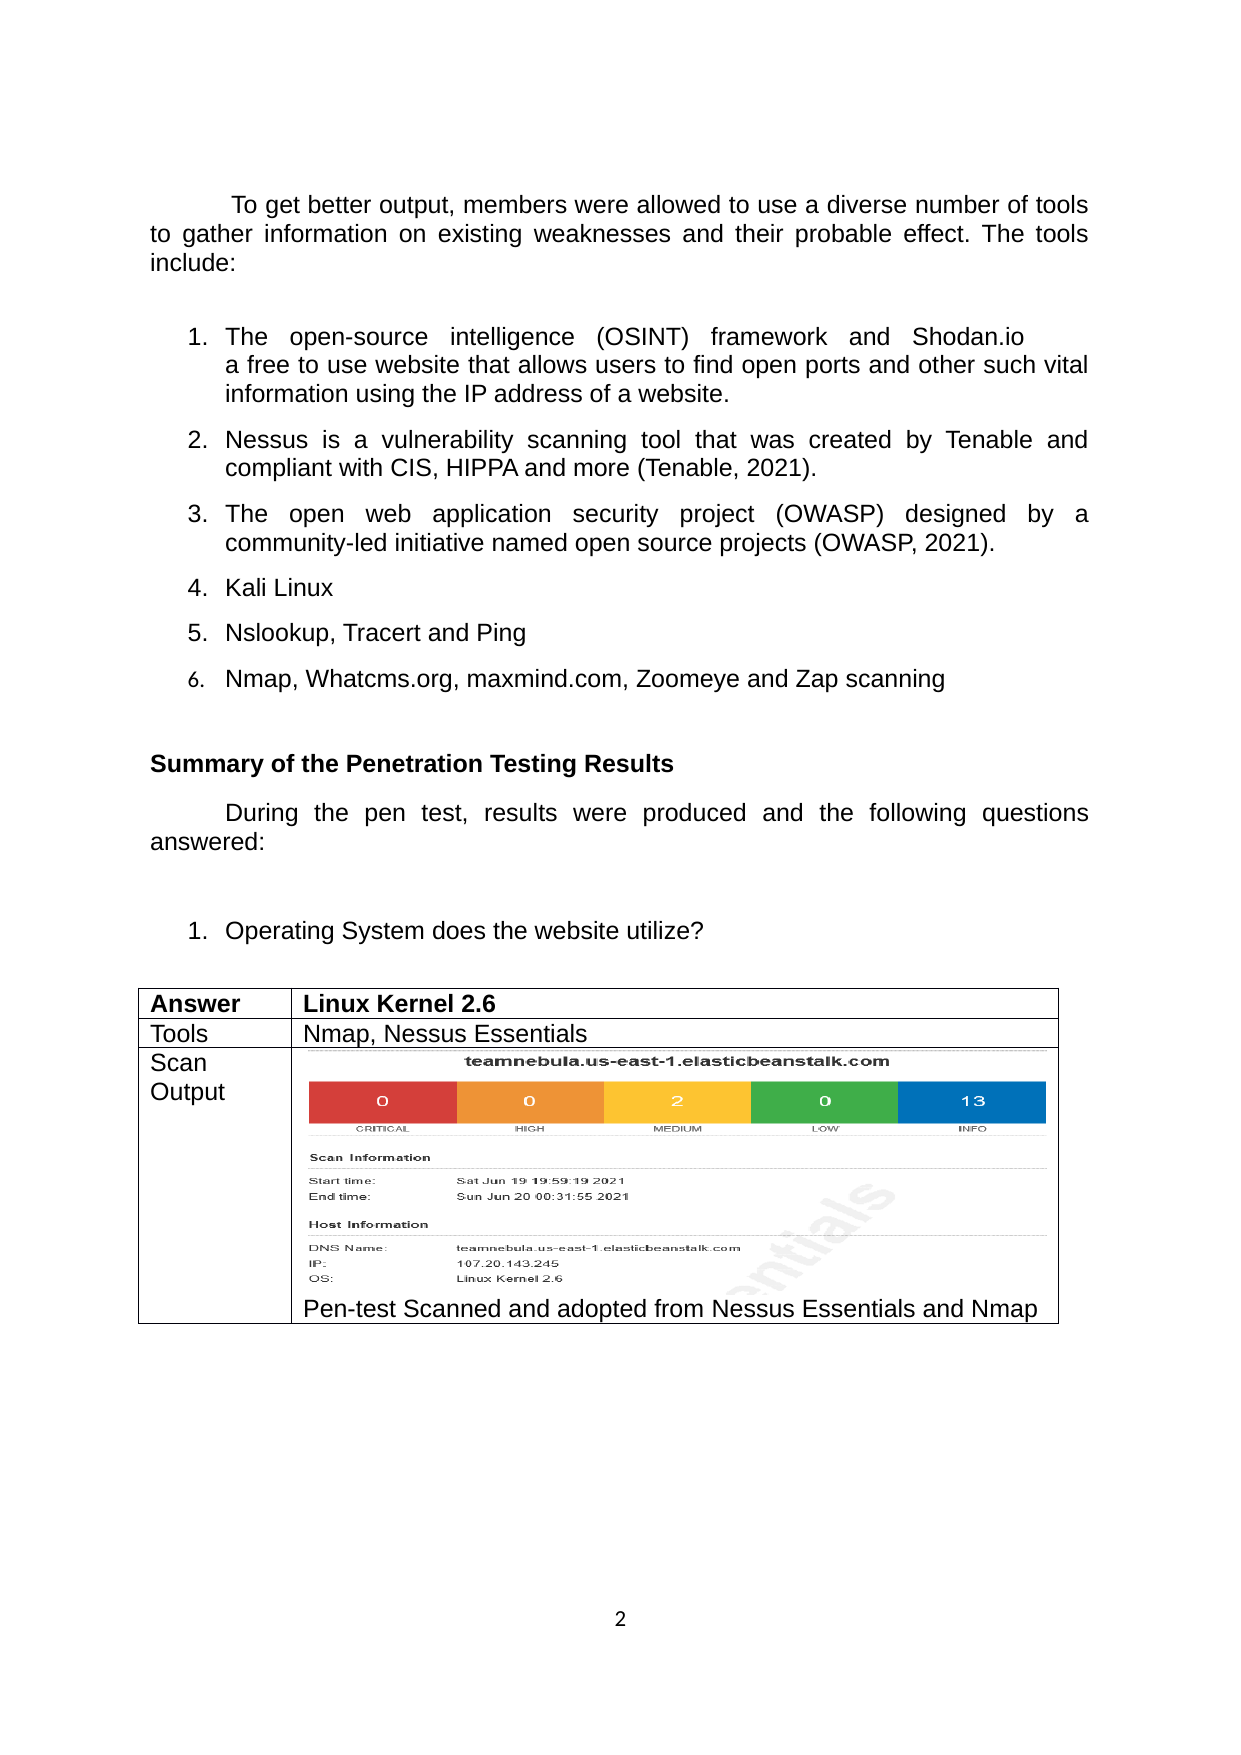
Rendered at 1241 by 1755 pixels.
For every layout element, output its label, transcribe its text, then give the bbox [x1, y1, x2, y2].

list The open web application security project (OWASP) designed by a community-led initiative named open source projects (OWASP, 2021). [187, 499, 1090, 556]
table_header Answer [139, 989, 291, 1017]
table_header Linux Kernel 2.6 [292, 989, 1058, 1017]
table_cell Tools [139, 1019, 291, 1047]
list Nslookup, Tracert and Ping [187, 618, 1090, 647]
table_cell Pen-test Scanned and adopted from Nessus Essentials and Nmap [292, 1048, 1058, 1323]
list The open-source intelligence (OSINT) framework and Shodan.io a free to use website that allows users to find open ports and other such vital information using the IP address of a website. [187, 322, 1090, 408]
text Summary of the Penetration Testing Results [150, 749, 1090, 777]
table_cell Scan Output [139, 1048, 291, 1323]
list Operating System does the website utilize? [187, 916, 1090, 944]
table_cell Nmap, Nessus Essentials [292, 1019, 1058, 1047]
list Kali Linux [187, 573, 1090, 602]
list Nmap, Whatcms.org, maxmind.com, Zoomeye and Zap scanning [187, 664, 1090, 693]
text During the pen test, results were produced and the following questions answered: [150, 798, 1090, 856]
text To get better output, members were allowed to use a diverse number of tools to gather information on existing weaknesses and their probable effect. The tools include: [150, 190, 1090, 276]
list Nessus is a vulnerability scanning tool that was created by Tenable and compliant with CIS, HIPPA and more (Tenable, 2021). [187, 424, 1090, 482]
